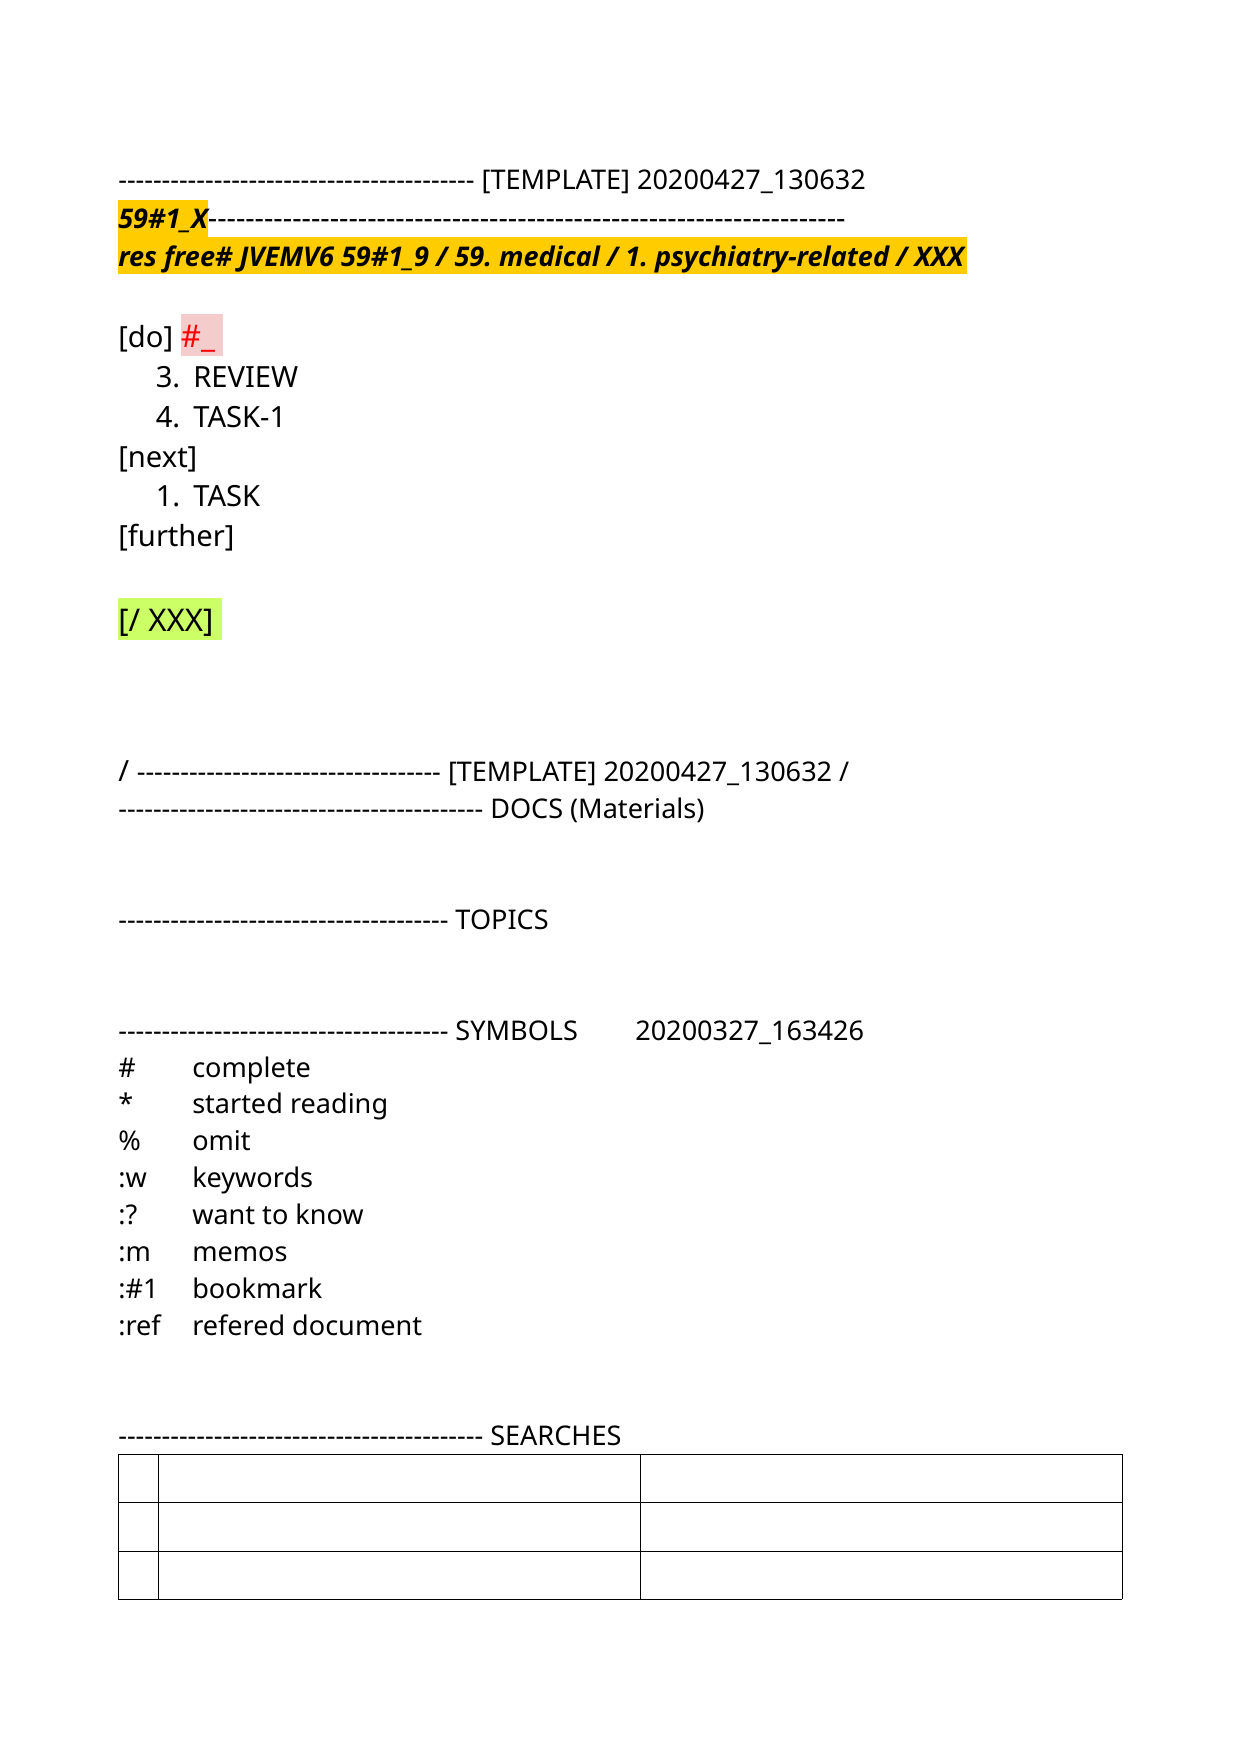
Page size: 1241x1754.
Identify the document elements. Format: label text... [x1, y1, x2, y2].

text / ----------------------------------- [TEMPLATE] 20200427_130632 / [118, 750, 1122, 790]
text res free# JVEMV6 59#1_9 / 59. medical / 1. psychiatry-related / XXX [118, 237, 1122, 274]
list TASK [156, 476, 1122, 515]
text :ref refered document [118, 1306, 1122, 1343]
table_cell [641, 1503, 1122, 1551]
text ----------------------------------------- [TEMPLATE] 20200427_130632 [118, 161, 1122, 198]
text [/ XXX] [118, 555, 1122, 640]
text [further] [118, 515, 1122, 555]
text :#1 bookmark [118, 1269, 1122, 1306]
text :m memos [118, 1232, 1122, 1269]
text 59#1_X-------------------------------------------------------------------- [118, 198, 1122, 237]
text [next] [118, 436, 1122, 476]
text :? want to know [118, 1196, 1122, 1232]
text * started reading [118, 1085, 1122, 1122]
table_cell [159, 1503, 640, 1551]
list REVIEW [156, 356, 1122, 396]
text [do] #_ [118, 314, 1122, 356]
table_cell [119, 1552, 158, 1599]
text -------------------------------------- SYMBOLS 20200327_163426 [118, 1011, 1122, 1048]
text # complete [118, 1048, 1122, 1085]
text -------------------------------------- TOPICS [118, 901, 1122, 937]
text ------------------------------------------ SEARCHES [118, 1417, 1122, 1454]
table_header [159, 1455, 640, 1502]
list TASK-1 [156, 396, 1122, 436]
text :w keywords [118, 1159, 1122, 1196]
text ------------------------------------------ DOCS (Materials) [118, 790, 1122, 827]
table_header [119, 1455, 158, 1502]
text % omit [118, 1122, 1122, 1159]
table_cell [641, 1552, 1122, 1599]
table_cell [159, 1552, 640, 1599]
table_cell [119, 1503, 158, 1551]
table_header [641, 1455, 1122, 1502]
